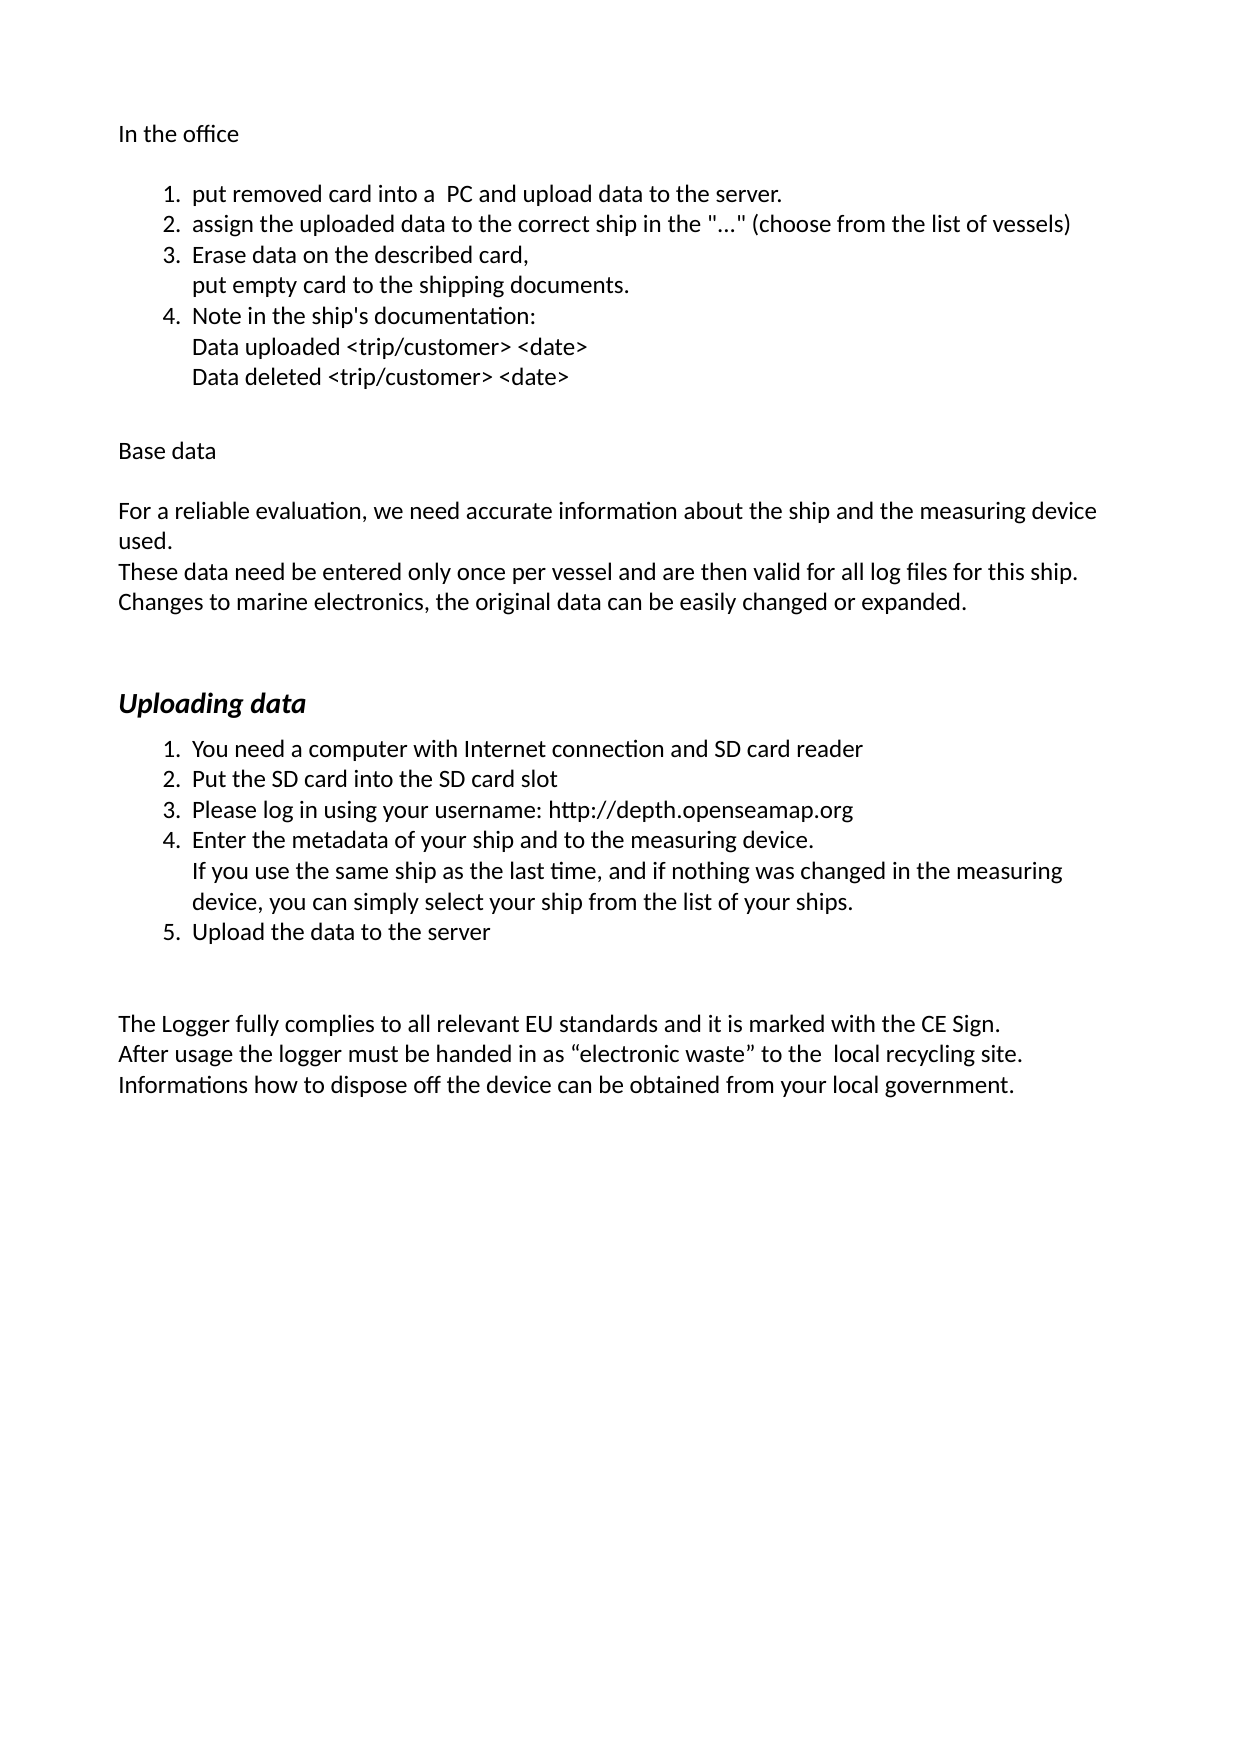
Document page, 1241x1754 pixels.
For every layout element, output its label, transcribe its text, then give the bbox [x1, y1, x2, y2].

list Enter the metadata of your ship and to the measuring device. If you use the same ship as the last time, and if nothing was changed in the measuring device, you can simply select your ship from the list of your ships. [162, 824, 1122, 916]
subtitle Base data [118, 435, 1122, 465]
list put removed card into a PC and upload data to the server. [162, 178, 1122, 209]
list Upload the data to the server [162, 916, 1122, 947]
text For a reliable evaluation, we need accurate information about the ship and the measuring device used. These data need be entered only once per vessel and are then valid for all log files for this ship. Changes to marine electronics, the original data can be easily changed or expanded. [118, 495, 1122, 617]
text After usage the logger must be handed in as “electronic waste” to the local recycling site. [118, 1038, 1122, 1069]
subtitle In the office [118, 118, 1122, 149]
list Put the SD card into the SD card slot [162, 763, 1122, 794]
list Note in the ship's documentation: Data uploaded <trip/customer> <date> Data deleted <trip/customer> <date> [162, 300, 1122, 392]
text The Logger fully complies to all relevant EU standards and it is marked with the CE Sign. [118, 1008, 1122, 1038]
list Please log in using your username: http://depth.openseamap.org [162, 794, 1122, 824]
list Erase data on the described card, put empty card to the shipping documents. [162, 239, 1122, 300]
subtitle Uploading data [118, 685, 1122, 721]
list You need a computer with Internet connection and SD card reader [162, 733, 1122, 763]
text Informations how to dispose off the device can be obtained from your local government. [118, 1069, 1122, 1099]
list assign the uploaded data to the correct ship in the "..." (choose from the list of vessels) [162, 209, 1122, 239]
